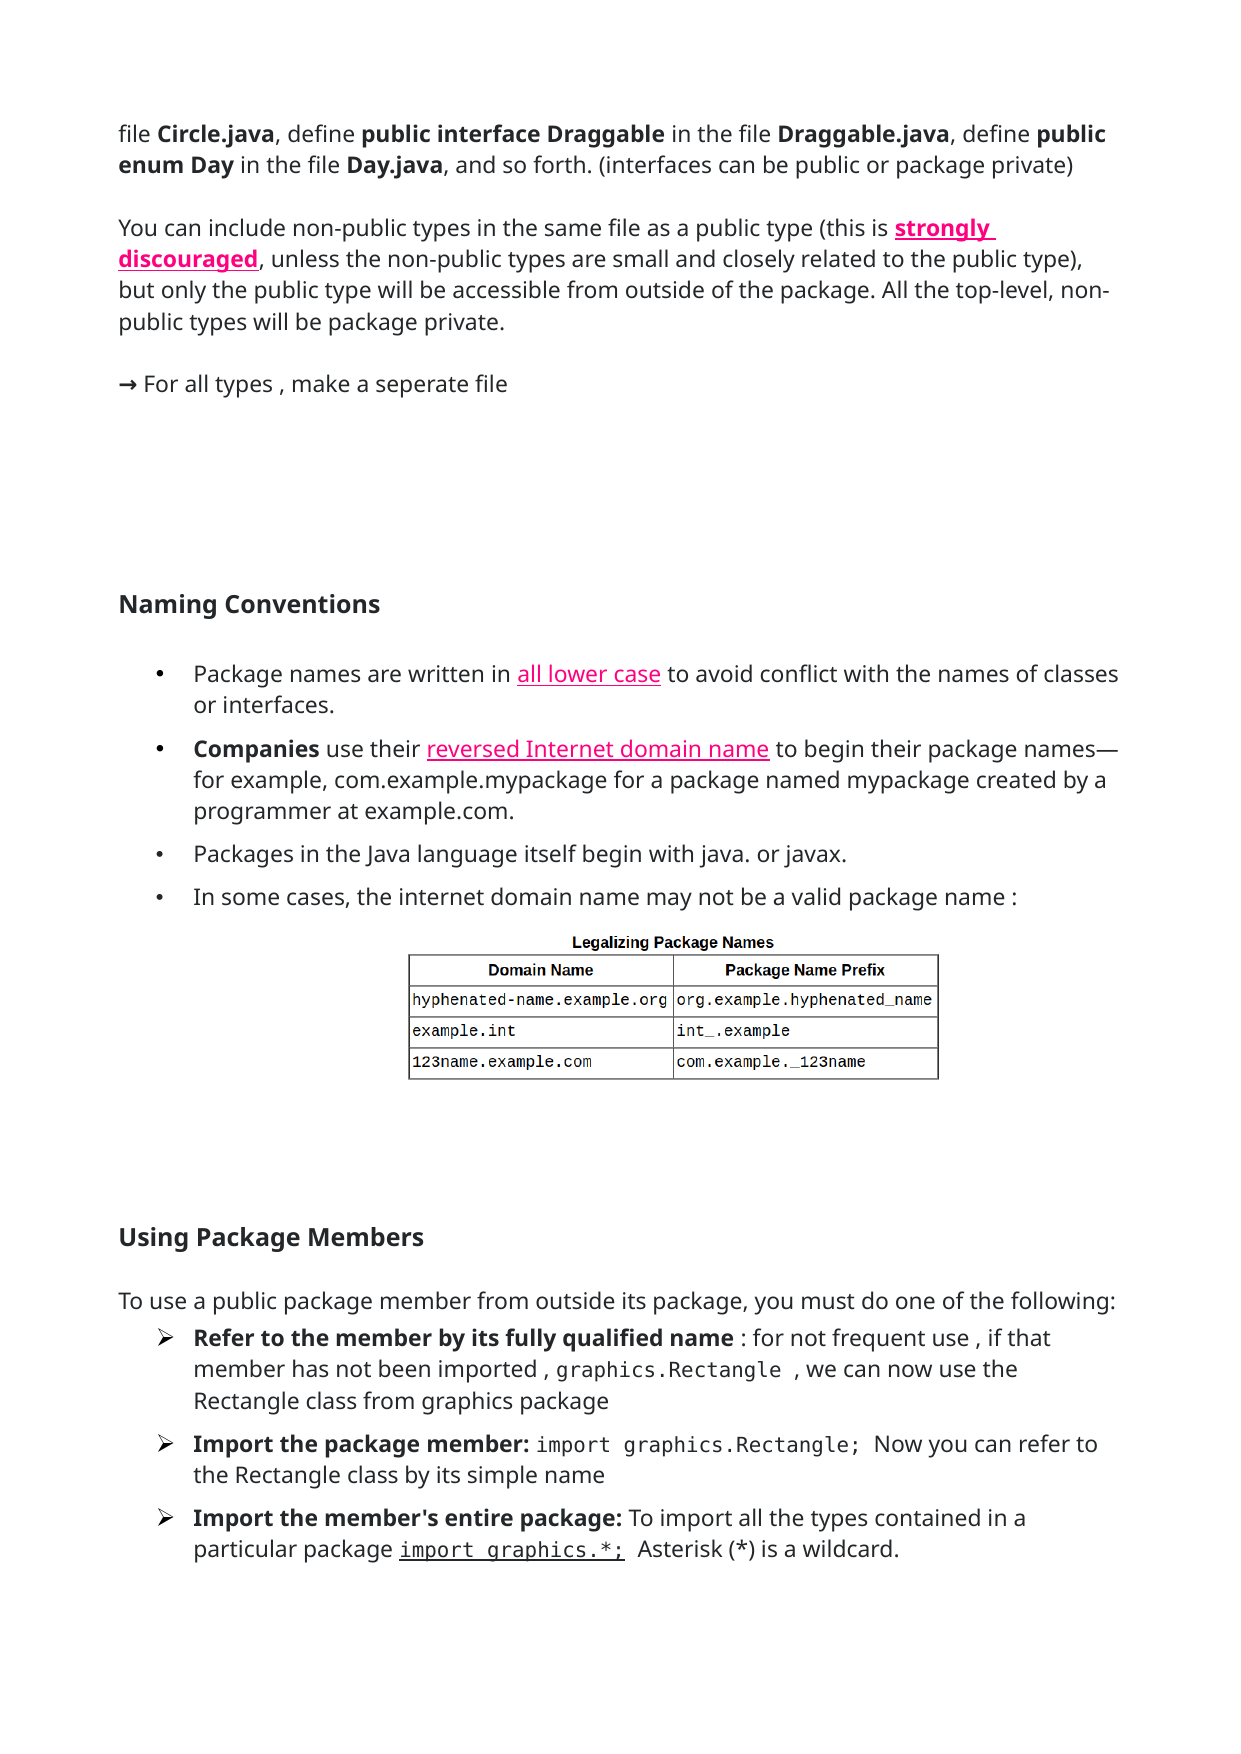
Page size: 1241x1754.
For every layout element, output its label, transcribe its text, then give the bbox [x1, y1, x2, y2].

text You can include non-public types in the same file as a public type (this is strongly discouraged, unless the non-public types are small and closely related to the public type), but only the public type will be accessible from outside of the package. All the top-level, non-public types will be package private. [118, 212, 1122, 337]
list Package names are written in all lower case to avoid conflict with the names of classes or interfaces. [156, 658, 1122, 721]
list Refer to the member by its fully qualified name : for not frequent use , if that member has not been imported , graphics.Rectangle , we can now use the Rectangle class from graphics package [156, 1322, 1122, 1416]
picture [403, 929, 940, 1083]
text Using Package Members [118, 1220, 1122, 1254]
list In some cases, the internet domain name may not be a valid package name : [156, 881, 1122, 912]
list Import the member's entire package: To import all the types contained in a particular package import graphics.*; Asterisk (*) is a wildcard. [156, 1502, 1122, 1565]
list Companies use their reversed Internet domain name to begin their package names—for example, com.example.mypackage for a package named mypackage created by a programmer at example.com. [156, 732, 1122, 826]
list Import the package member: import graphics.Rectangle; Now you can refer to the Rectangle class by its simple name [156, 1428, 1122, 1490]
list Packages in the Java language itself begin with java. or javax. [156, 838, 1122, 869]
text Naming Conventions [118, 587, 1122, 621]
text file Circle.java, define public interface Draggable in the file Draggable.java, define public enum Day in the file Day.java, and so forth. (interfaces can be public or package private) [118, 118, 1122, 181]
text To use a public package member from outside its package, you must do one of the following: [118, 1285, 1122, 1316]
text → For all types , make a seperate file [118, 368, 1122, 399]
